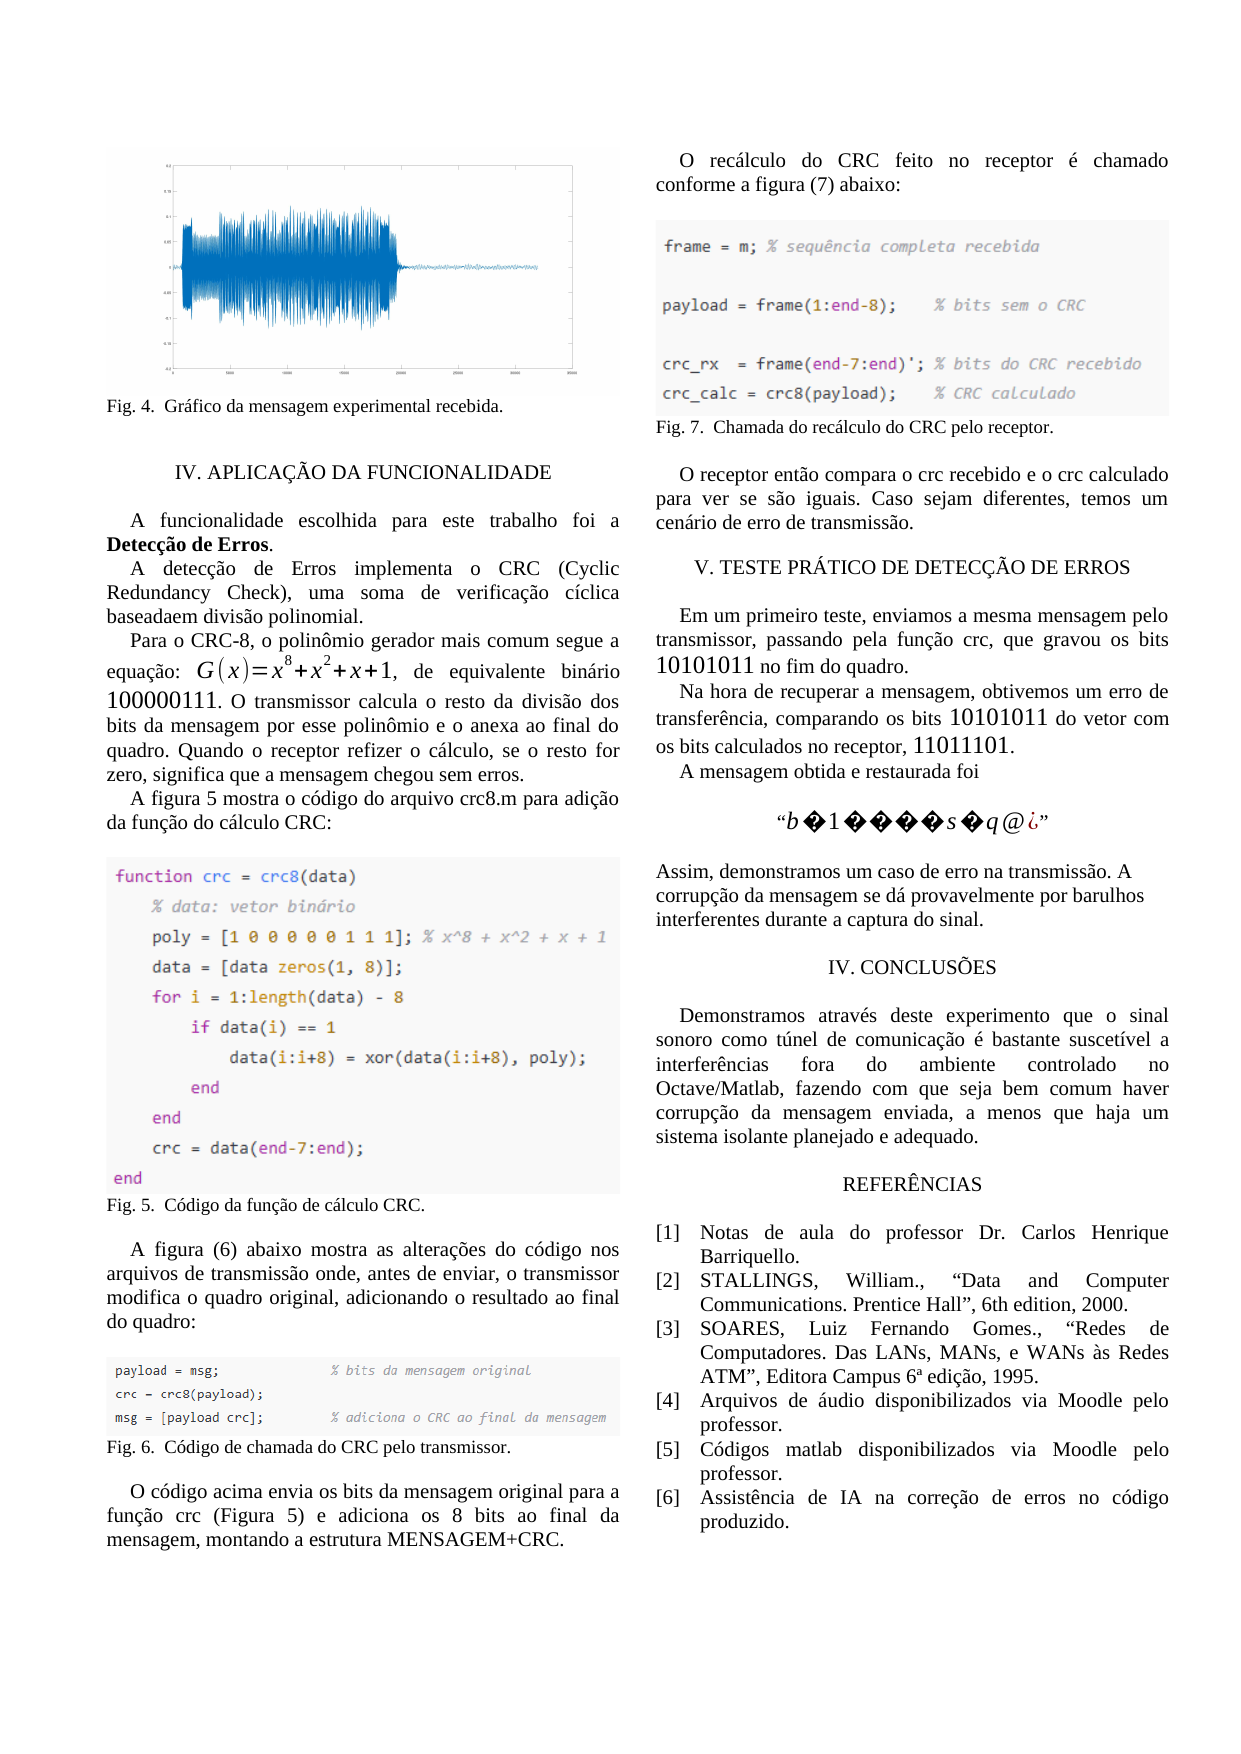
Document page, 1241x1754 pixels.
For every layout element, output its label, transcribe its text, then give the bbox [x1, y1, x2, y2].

subtitle IV. APLICAÇÃO DA FUNCIONALIDADE [106, 460, 620, 484]
text [2] STALLINGS, William., “Data and Computer Communications. Prentice Hall”, 6th edition, 2000. [656, 1268, 1169, 1316]
text Fig. 4. Gráfico da mensagem experimental recebida. [106, 396, 620, 417]
text Fig. 5. Código da função de cálculo CRC. [106, 1194, 620, 1215]
picture [655, 220, 1170, 416]
text A figura (6) abaixo mostra as alterações do código nos arquivos de transmissão onde, antes de enviar, o transmissor modifica o quadro original, adicionando o resultado ao final do quadro: [106, 1237, 620, 1333]
text [4] Arquivos de áudio disponibilizados via Moodle pelo professor. [656, 1388, 1169, 1436]
text [6] Assistência de IA na correção de erros no código produzido. [656, 1484, 1169, 1533]
text Para o CRC-8, o polinômio gerador mais comum segue a equação: , de equivalente binário . O transmissor calcula o resto da divisão dos bits da mensagem por esse polinômio e o anexa ao final do quadro. Quando o receptor refizer o cálculo, se o resto for zero, significa que a mensagem chegou sem erros. [106, 628, 620, 786]
picture [106, 147, 621, 396]
text [3] SOARES, Luiz Fernando Gomes., “Redes de Computadores. Das LANs, MANs, e WANs às Redes ATM”, Editora Campus 6ª edição, 1995. [656, 1316, 1169, 1388]
text A funcionalidade escolhida para este trabalho foi a Detecção de Erros. [106, 508, 620, 556]
text Na hora de recuperar a mensagem, obtivemos um erro de transferência, comparando os bits do vetor com os bits calculados no receptor, . [656, 679, 1169, 759]
text Fig. 7. Chamada do recálculo do CRC pelo receptor. [656, 416, 1169, 437]
subtitle IV. CONClusões [656, 955, 1169, 979]
text Assim, demonstramos um caso de erro na transmissão. A corrupção da mensagem se dá provavelmente por barulhos interferentes durante a captura do sinal. [656, 859, 1169, 931]
text Em um primeiro teste, enviamos a mesma mensagem pelo transmissor, passando pela função crc, que gravou os bits no fim do quadro. [656, 603, 1169, 679]
text [1] Notas de aula do professor Dr. Carlos Henrique Barriquello. [656, 1220, 1169, 1268]
text A mensagem obtida e restaurada foi [656, 759, 1169, 783]
picture [106, 857, 621, 1194]
text A figura 5 mostra o código do arquivo crc8.m para adição da função do cálculo CRC: [106, 786, 620, 834]
text Fig. 6. Código de chamada do CRC pelo transmissor. [106, 1436, 620, 1457]
text Demonstramos através deste experimento que o sinal sonoro como túnel de comunicação é bastante suscetível a interferências fora do ambiente controlado no Octave/Matlab, fazendo com que seja bem comum haver corrupção da mensagem enviada, a menos que haja um sistema isolante planejado e adequado. [656, 1003, 1169, 1148]
subtitle V. TESTE PRÁTICO DE DETECÇÃO DE ERROS [656, 555, 1169, 579]
text [5] Códigos matlab disponibilizados via Moodle pelo professor. [656, 1436, 1169, 1484]
picture [106, 1357, 621, 1436]
text O recálculo do CRC feito no receptor é chamado conforme a figura (7) abaixo: [656, 148, 1169, 196]
text O código acima envia os bits da mensagem original para a função crc (Figura 5) e adiciona os 8 bits ao final da mensagem, montando a estrutura MENSAGEM+CRC. [106, 1479, 620, 1551]
title REFERÊNCIAS [656, 1172, 1169, 1196]
text O receptor então compara o crc recebido e o crc calculado para ver se são iguais. Caso sejam diferentes, temos um cenário de erro de transmissão. [656, 461, 1169, 534]
text “” [656, 807, 1169, 835]
text A detecção de Erros implementa o CRC (Cyclic Redundancy Check), uma soma de verificação cíclica baseadaem divisão polinomial. [106, 556, 620, 628]
